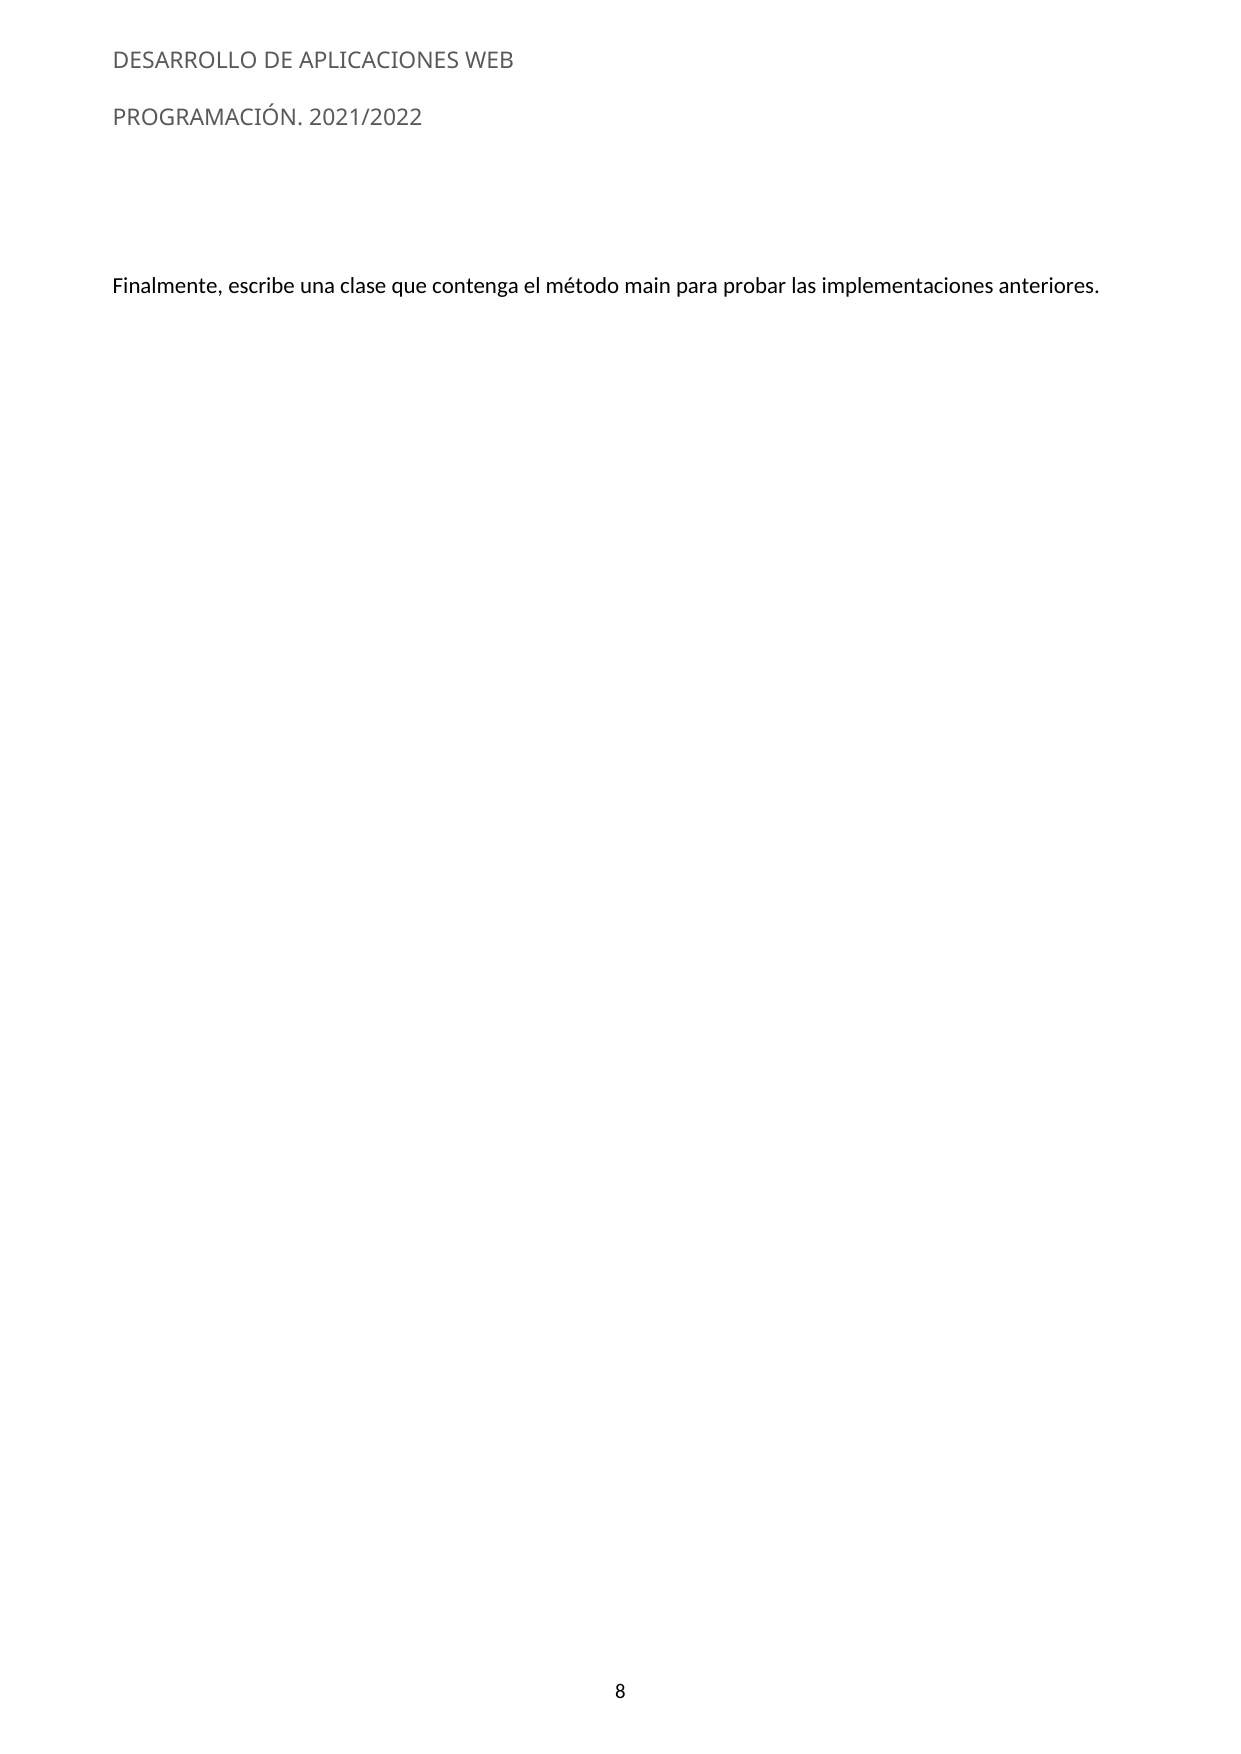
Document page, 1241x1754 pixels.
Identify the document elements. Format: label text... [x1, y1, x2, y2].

text Finalmente, escribe una clase que contenga el método main para probar las implementaciones anteriores. [112, 271, 1128, 299]
